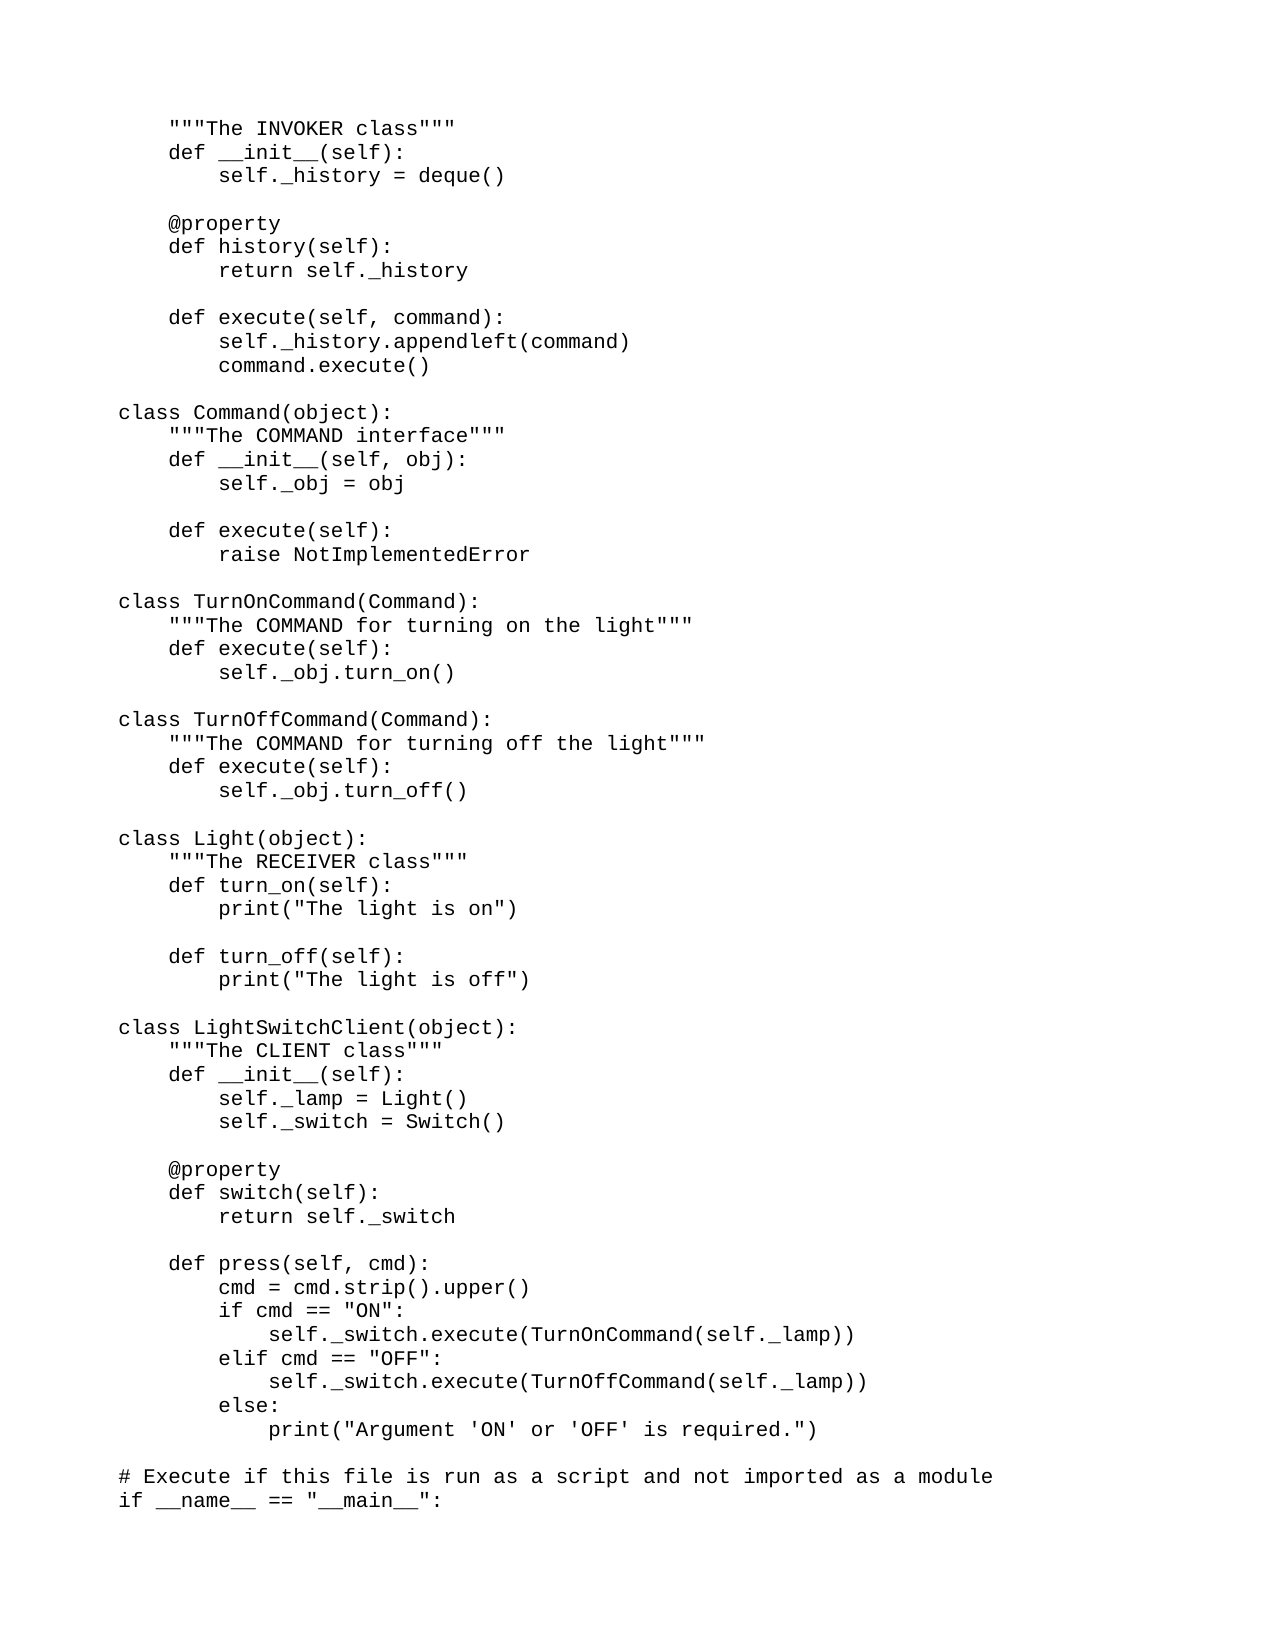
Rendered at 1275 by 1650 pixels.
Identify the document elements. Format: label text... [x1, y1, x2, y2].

text elif cmd == "OFF": [118, 1348, 1157, 1371]
text def history(self): [118, 236, 1157, 260]
text class TurnOnCommand(Command): [118, 591, 1157, 615]
text cmd = cmd.strip().upper() [118, 1277, 1157, 1300]
text print("Argument 'ON' or 'OFF' is required.") [118, 1419, 1157, 1442]
text def execute(self): [118, 520, 1157, 544]
text self._history = deque() [118, 165, 1157, 189]
text self._obj = obj [118, 473, 1157, 496]
text self._history.appendleft(command) [118, 331, 1157, 354]
text def __init__(self, obj): [118, 449, 1157, 473]
text """The COMMAND interface""" [118, 426, 1157, 449]
text self._obj.turn_off() [118, 780, 1157, 804]
text self._switch = Switch() [118, 1111, 1157, 1135]
text def turn_off(self): [118, 946, 1157, 969]
text """The RECEIVER class""" [118, 851, 1157, 875]
text def execute(self): [118, 638, 1157, 662]
text """The COMMAND for turning on the light""" [118, 615, 1157, 638]
text def execute(self, command): [118, 307, 1157, 331]
text return self._switch [118, 1206, 1157, 1229]
text self._obj.turn_on() [118, 662, 1157, 686]
text # Execute if this file is run as a script and not imported as a module [118, 1466, 1157, 1489]
text def __init__(self): [118, 1064, 1157, 1088]
text def __init__(self): [118, 142, 1157, 165]
text if cmd == "ON": [118, 1300, 1157, 1324]
text class Light(object): [118, 827, 1157, 851]
text """The INVOKER class""" [118, 118, 1157, 142]
text print("The light is off") [118, 969, 1157, 993]
text else: [118, 1395, 1157, 1419]
text print("The light is on") [118, 898, 1157, 922]
text @property [118, 213, 1157, 236]
text class Command(object): [118, 402, 1157, 426]
text """The CLIENT class""" [118, 1040, 1157, 1064]
text """The COMMAND for turning off the light""" [118, 733, 1157, 757]
text @property [118, 1158, 1157, 1182]
text class LightSwitchClient(object): [118, 1017, 1157, 1040]
text def turn_on(self): [118, 875, 1157, 898]
text def switch(self): [118, 1182, 1157, 1206]
text self._switch.execute(TurnOffCommand(self._lamp)) [118, 1371, 1157, 1395]
text if __name__ == "__main__": [118, 1489, 1157, 1513]
text self._lamp = Light() [118, 1088, 1157, 1111]
text command.execute() [118, 354, 1157, 378]
text def press(self, cmd): [118, 1253, 1157, 1277]
text raise NotImplementedError [118, 544, 1157, 567]
text self._switch.execute(TurnOnCommand(self._lamp)) [118, 1324, 1157, 1348]
text return self._history [118, 260, 1157, 284]
text def execute(self): [118, 757, 1157, 780]
text class TurnOffCommand(Command): [118, 709, 1157, 733]
